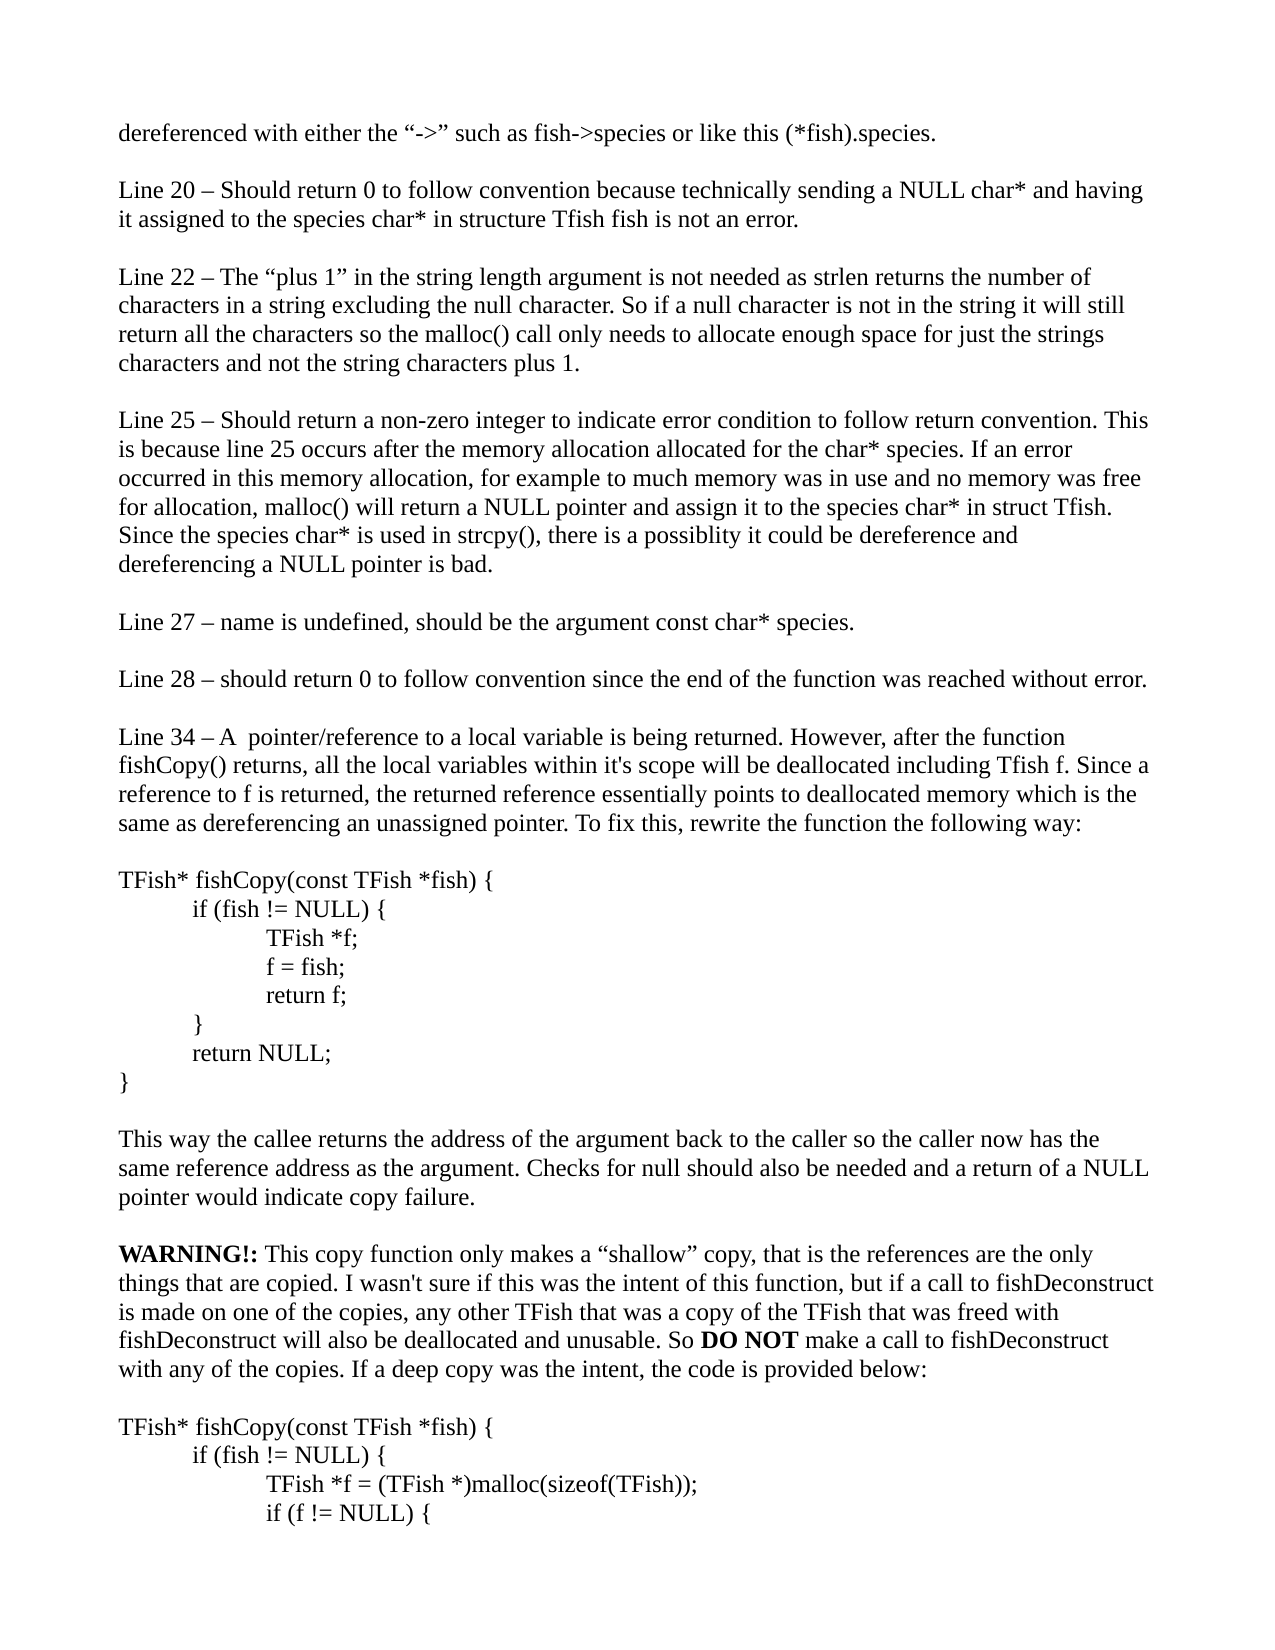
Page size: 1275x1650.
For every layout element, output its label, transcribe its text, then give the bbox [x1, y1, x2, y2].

text if (f != NULL) { [118, 1498, 1157, 1527]
text f = fish; [118, 952, 1157, 981]
text TFish *f = (TFish *)malloc(sizeof(TFish)); [118, 1469, 1157, 1498]
text Line 28 – should return 0 to follow convention since the end of the function was reached without error. [118, 664, 1157, 693]
text dereferenced with either the “->” such as fish->species or like this (*fish).species. [118, 118, 1157, 147]
text Line 25 – Should return a non-zero integer to indicate error condition to follow return convention. This is because line 25 occurs after the memory allocation allocated for the char* species. If an error occurred in this memory allocation, for example to much memory was in use and no memory was free for allocation, malloc() will return a NULL pointer and assign it to the species char* in struct Tfish. Since the species char* is used in strcpy(), there is a possiblity it could be dereference and dereferencing a NULL pointer is bad. [118, 406, 1157, 578]
text } [118, 1009, 1157, 1038]
text if (fish != NULL) { [118, 894, 1157, 923]
text TFish* fishCopy(const TFish *fish) { [118, 1412, 1157, 1441]
text Line 22 – The “plus 1” in the string length argument is not needed as strlen returns the number of characters in a string excluding the null character. So if a null character is not in the string it will still return all the characters so the malloc() call only needs to allocate enough space for just the strings characters and not the string characters plus 1. [118, 262, 1157, 377]
text TFish *f; [118, 923, 1157, 952]
text return NULL; [118, 1038, 1157, 1067]
text TFish* fishCopy(const TFish *fish) { [118, 866, 1157, 894]
text Line 27 – name is undefined, should be the argument const char* species. [118, 607, 1157, 636]
text } [118, 1067, 1157, 1096]
text Line 34 – A pointer/reference to a local variable is being returned. However, after the function fishCopy() returns, all the local variables within it's scope will be deallocated including Tfish f. Since a reference to f is returned, the returned reference essentially points to deallocated memory which is the same as dereferencing an unassigned pointer. To fix this, rewrite the function the following way: [118, 722, 1157, 837]
text Line 20 – Should return 0 to follow convention because technically sending a NULL char* and having it assigned to the species char* in structure Tfish fish is not an error. [118, 176, 1157, 233]
text if (fish != NULL) { [118, 1441, 1157, 1469]
text This way the callee returns the address of the argument back to the caller so the caller now has the same reference address as the argument. Checks for null should also be needed and a return of a NULL pointer would indicate copy failure. [118, 1124, 1157, 1211]
text return f; [118, 981, 1157, 1009]
text WARNING!: This copy function only makes a “shallow” copy, that is the references are the only things that are copied. I wasn't sure if this was the intent of this function, but if a call to fishDeconstruct is made on one of the copies, any other TFish that was a copy of the TFish that was freed with fishDeconstruct will also be deallocated and unusable. So DO NOT make a call to fishDeconstruct with any of the copies. If a deep copy was the intent, the code is provided below: [118, 1239, 1157, 1383]
